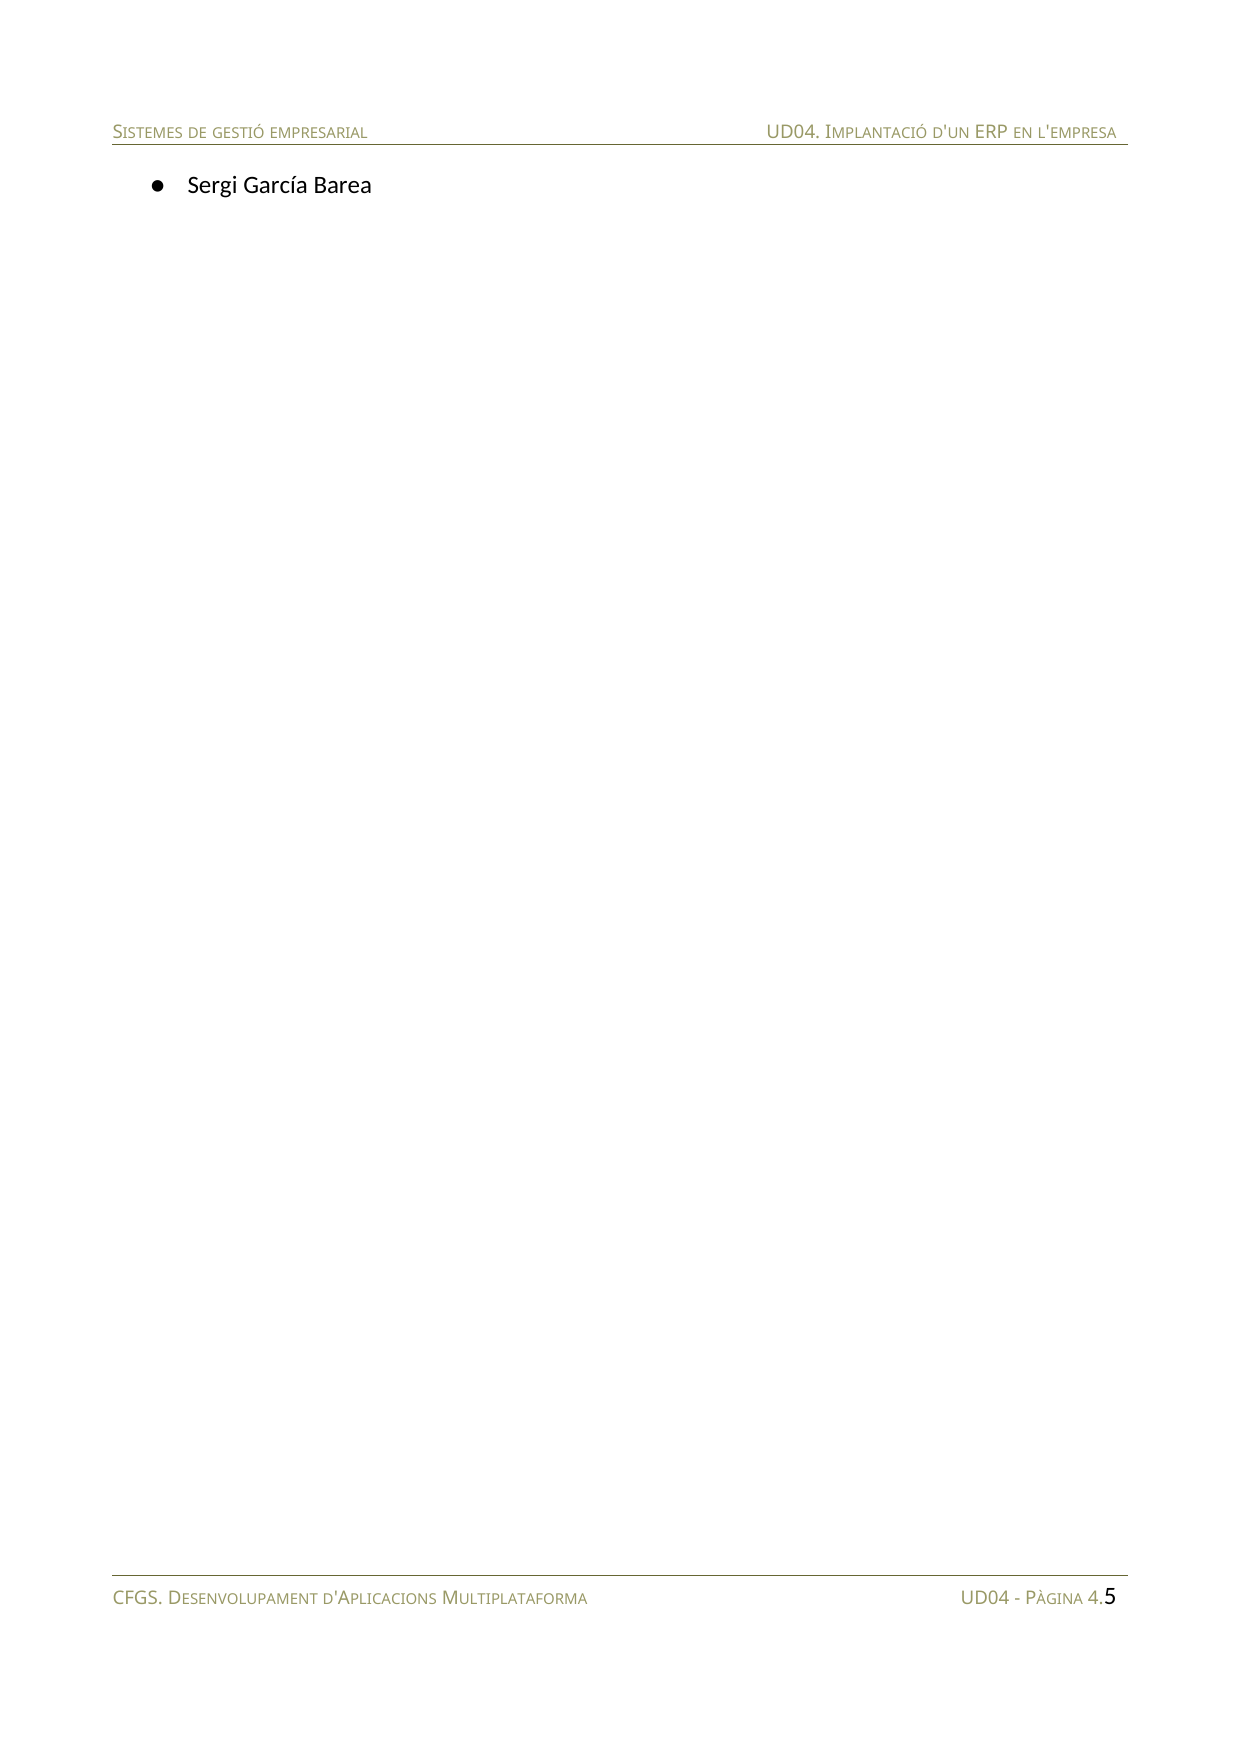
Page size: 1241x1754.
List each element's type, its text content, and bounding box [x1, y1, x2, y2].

list Sergi García Barea [150, 169, 1128, 199]
